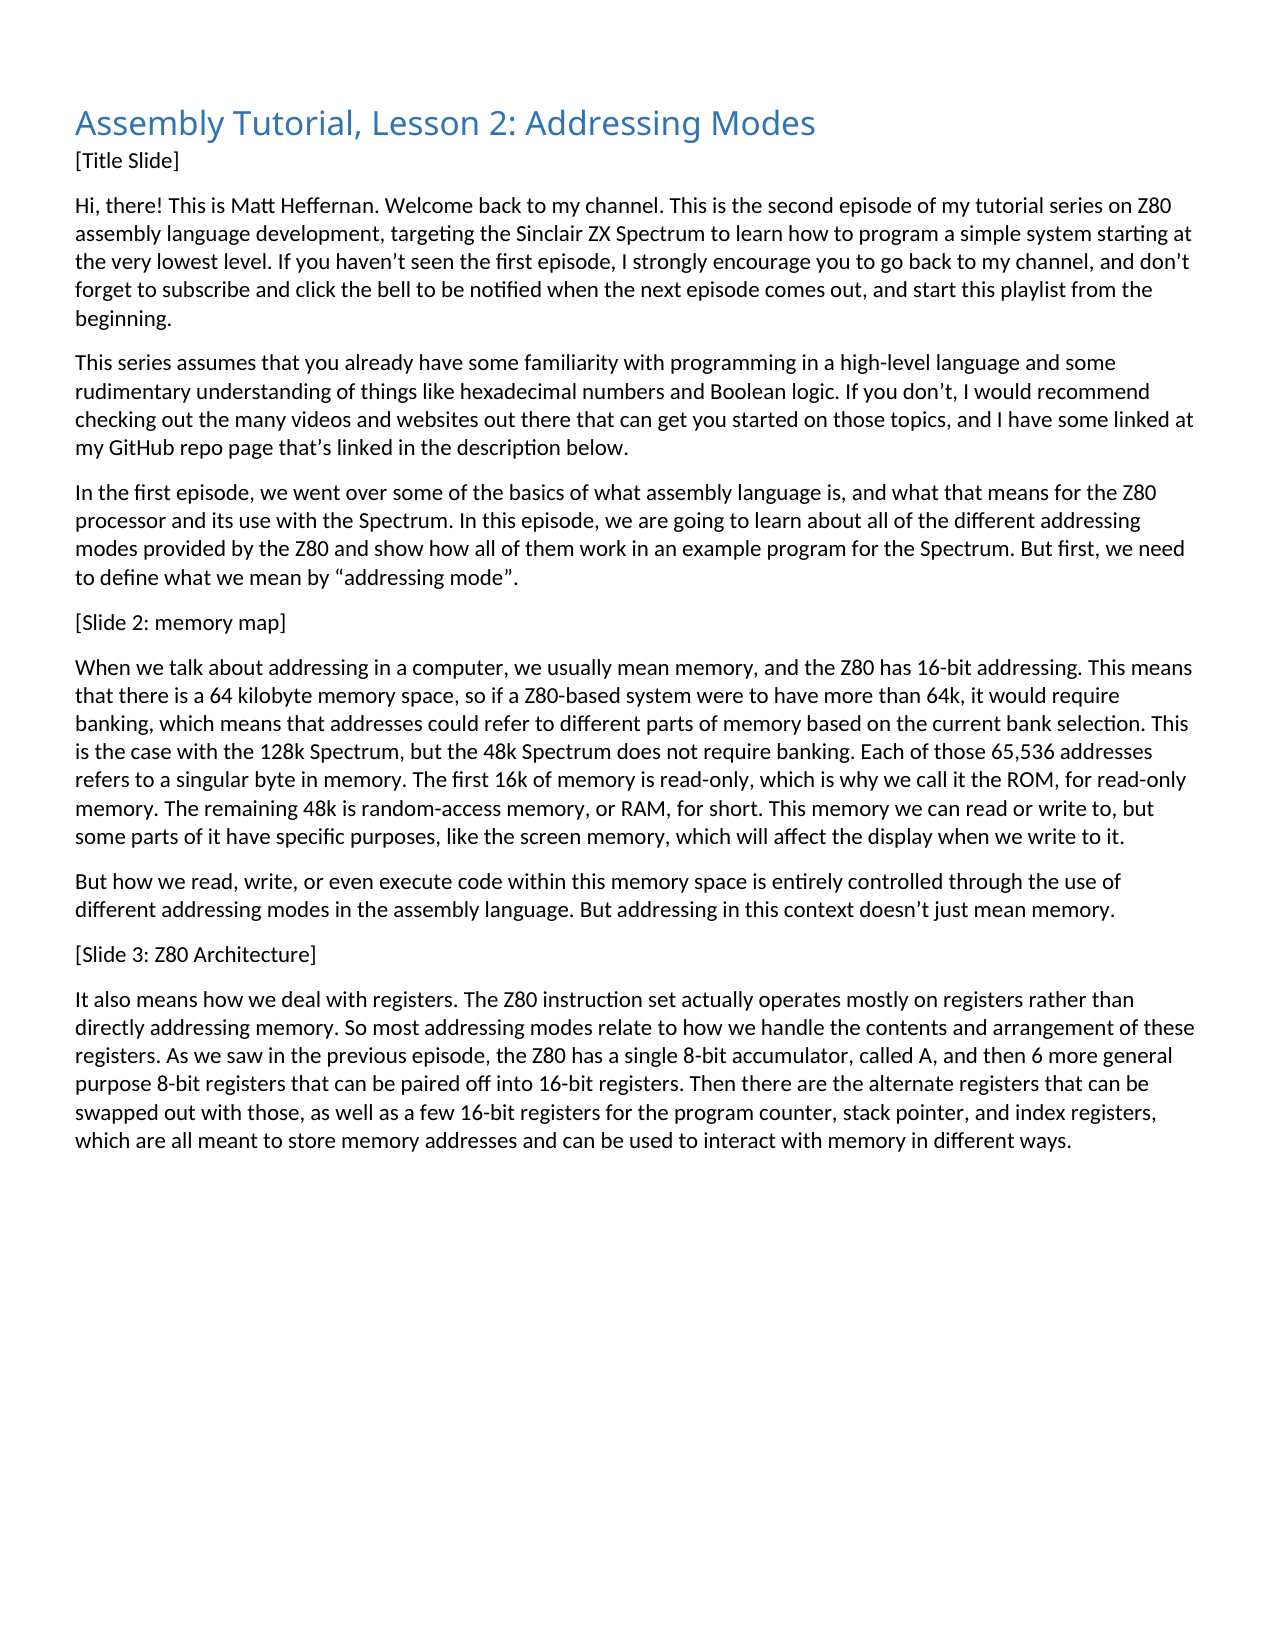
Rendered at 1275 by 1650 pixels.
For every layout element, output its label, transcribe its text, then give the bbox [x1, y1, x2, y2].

text It also means how we deal with registers. The Z80 instruction set actually operates mostly on registers rather than directly addressing memory. So most addressing modes relate to how we handle the contents and arrangement of these registers. As we saw in the previous episode, the Z80 has a single 8-bit accumulator, called A, and then 6 more general purpose 8-bit registers that can be paired off into 16-bit registers. Then there are the alternate registers that can be swapped out with those, as well as a few 16-bit registers for the program counter, stack pointer, and index registers, which are all meant to store memory addresses and can be used to interact with memory in different ways. [75, 985, 1200, 1154]
text In the first episode, we went over some of the basics of what assembly language is, and what that means for the Z80 processor and its use with the Spectrum. In this episode, we are going to learn about all of the different addressing modes provided by the Z80 and show how all of them work in an example program for the Spectrum. But first, we need to define what we mean by “addressing mode”. [75, 478, 1200, 591]
text [Slide 3: Z80 Architecture] [75, 940, 1200, 968]
subtitle Assembly Tutorial, Lesson 2: Addressing Modes [75, 100, 1200, 145]
text Hi, there! This is Matt Heffernan. Welcome back to my channel. This is the second episode of my tutorial series on Z80 assembly language development, targeting the Sinclair ZX Spectrum to learn how to program a simple system starting at the very lowest level. If you haven’t seen the first episode, I strongly encourage you to go back to my channel, and don’t forget to subscribe and click the bell to be notified when the next episode comes out, and start this playlist from the beginning. [75, 191, 1200, 332]
text But how we read, write, or even execute code within this memory space is entirely controlled through the use of different addressing modes in the assembly language. But addressing in this context doesn’t just mean memory. [75, 867, 1200, 923]
text [Slide 2: memory map] [75, 608, 1200, 636]
text When we talk about addressing in a computer, we usually mean memory, and the Z80 has 16-bit addressing. This means that there is a 64 kilobyte memory space, so if a Z80-based system were to have more than 64k, it would require banking, which means that addresses could refer to different parts of memory based on the current bank selection. This is the case with the 128k Spectrum, but the 48k Spectrum does not require banking. Each of those 65,536 addresses refers to a singular byte in memory. The first 16k of memory is read-only, which is why we call it the ROM, for read-only memory. The remaining 48k is random-access memory, or RAM, for short. This memory we can read or write to, but some parts of it have specific purposes, like the screen memory, which will affect the display when we write to it. [75, 653, 1200, 850]
text [Title Slide] [75, 146, 1200, 174]
text This series assumes that you already have some familiarity with programming in a high-level language and some rudimentary understanding of things like hexadecimal numbers and Boolean logic. If you don’t, I would recommend checking out the many videos and websites out there that can get you started on those topics, and I have some linked at my GitHub repo page that’s linked in the description below. [75, 348, 1200, 461]
